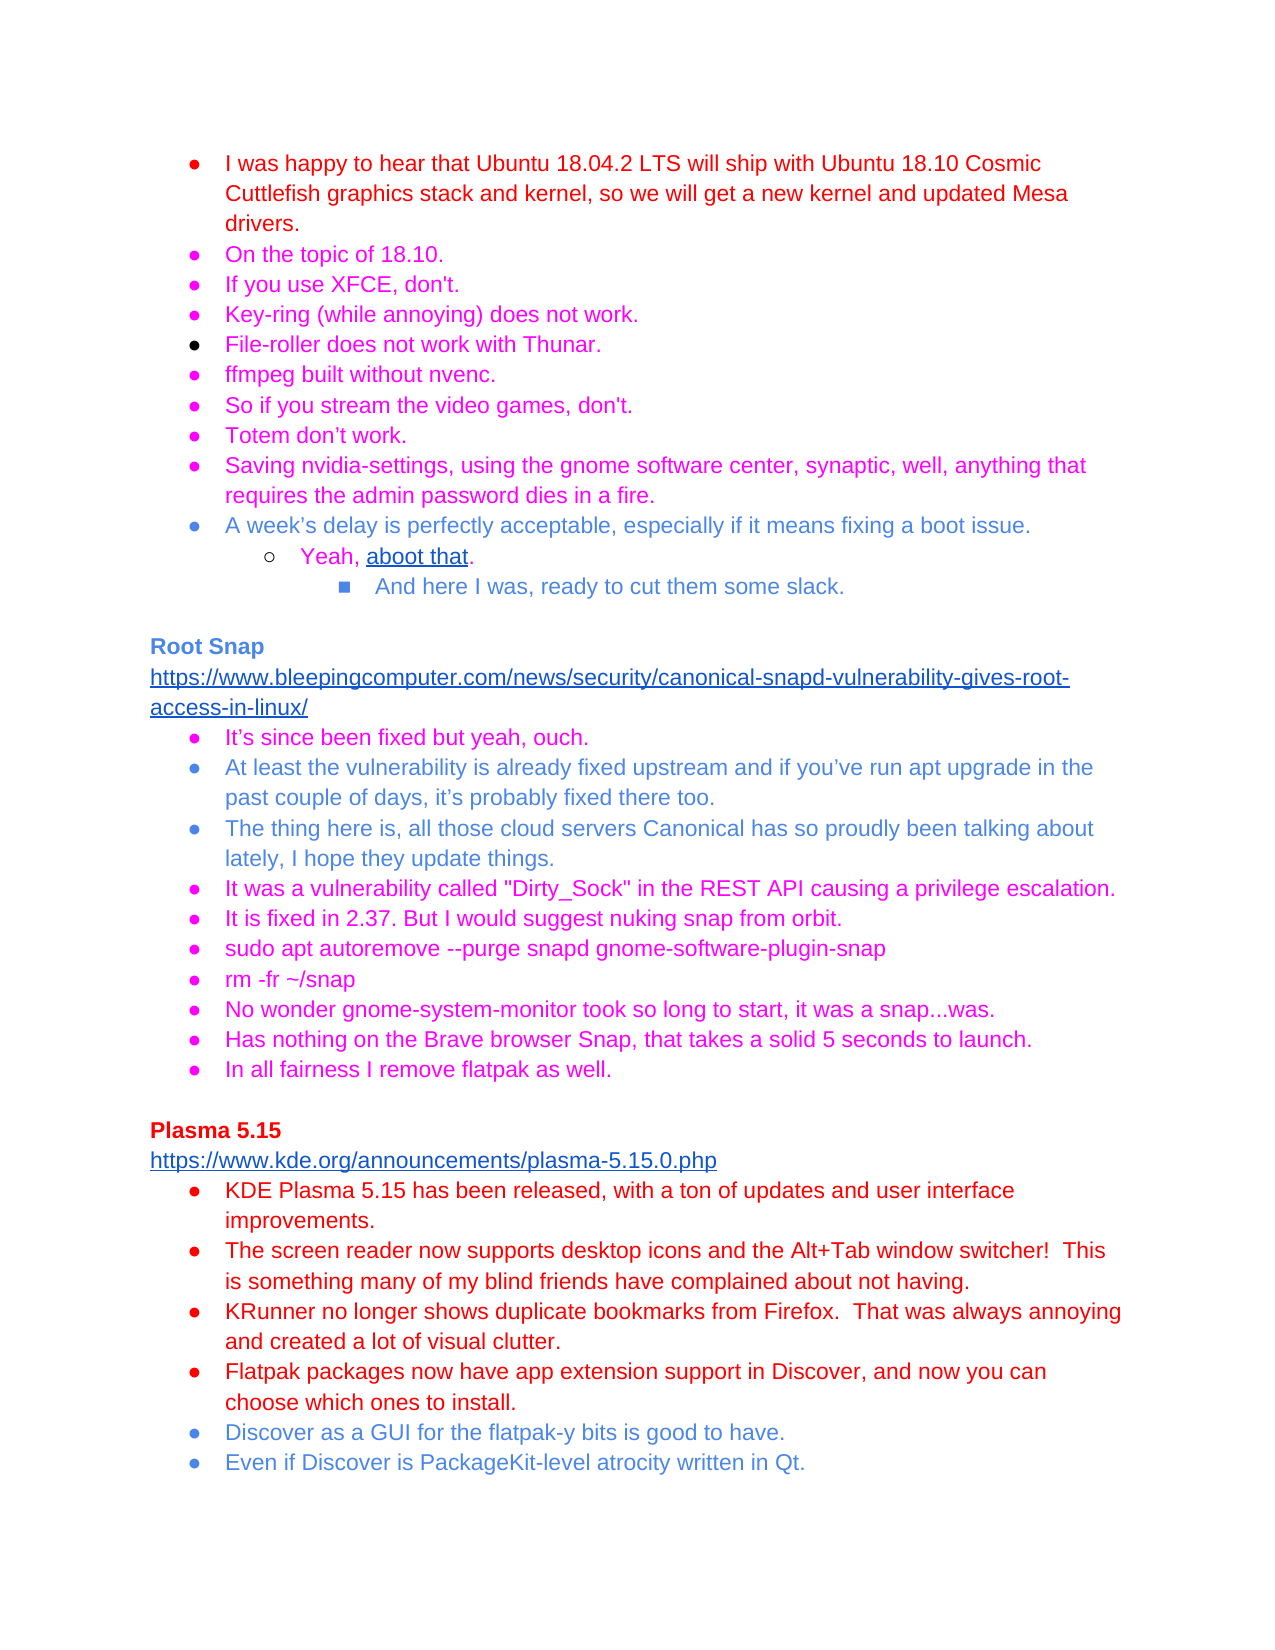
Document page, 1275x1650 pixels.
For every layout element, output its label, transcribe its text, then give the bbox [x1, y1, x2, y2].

list I was happy to hear that Ubuntu 18.04.2 LTS will ship with Ubuntu 18.10 Cosmic Cuttlefish graphics stack and kernel, so we will get a new kernel and updated Mesa drivers. [187, 150, 1125, 237]
list On the topic of 18.10. [187, 241, 1125, 267]
text https://www.kde.org/announcements/plasma-5.15.0.php [150, 1147, 1125, 1173]
list Key-ring (while annoying) does not work. [187, 301, 1125, 327]
list A week’s delay is perfectly acceptable, especially if it means fixing a boot issue. [187, 512, 1125, 539]
list Yeah, aboot that. [262, 543, 1125, 569]
list Discover as a GUI for the flatpak-y bits is good to have. [187, 1419, 1125, 1445]
list And here I was, ready to cut them some slack. [337, 573, 1125, 599]
text Root Snap [150, 633, 1125, 660]
list rm -fr ~/snap [187, 966, 1125, 992]
list It is fixed in 2.37. But I would suggest nuking snap from orbit. [187, 905, 1125, 932]
list In all fairness I remove flatpak as well. [187, 1056, 1125, 1083]
list Even if Discover is PackageKit-level atrocity written in Qt. [187, 1449, 1125, 1475]
list KDE Plasma 5.15 has been released, with a ton of updates and user interface improvements. [187, 1177, 1125, 1234]
list Has nothing on the Brave browser Snap, that takes a solid 5 seconds to launch. [187, 1026, 1125, 1052]
list No wonder gnome-system-monitor took so long to start, it was a snap...was. [187, 996, 1125, 1022]
list Flatpak packages now have app extension support in Discover, and now you can choose which ones to install. [187, 1358, 1125, 1415]
list Totem don’t work. [187, 422, 1125, 448]
text Plasma 5.15 [150, 1117, 1125, 1143]
list The thing here is, all those cloud servers Canonical has so proudly been talking about lately, I hope they update things. [187, 814, 1125, 871]
list File-roller does not work with Thunar. [187, 331, 1125, 358]
text https://www.bleepingcomputer.com/news/security/canonical-snapd-vulnerability-gives-root-access-in-linux/ [150, 663, 1125, 720]
list If you use XFCE, don't. [187, 271, 1125, 297]
list It was a vulnerability called "Dirty_Sock" in the REST API causing a privilege escalation. [187, 875, 1125, 901]
list ffmpeg built without nvenc. [187, 361, 1125, 388]
list The screen reader now supports desktop icons and the Alt+Tab window switcher! This is something many of my blind friends have complained about not having. [187, 1237, 1125, 1294]
list So if you stream the video games, don't. [187, 392, 1125, 418]
list At least the vulnerability is already fixed upstream and if you’ve run apt upgrade in the past couple of days, it’s probably fixed there too. [187, 754, 1125, 811]
list KRunner no longer shows duplicate bookmarks from Firefox. That was always annoying and created a lot of visual clutter. [187, 1298, 1125, 1354]
list Saving nvidia-settings, using the gnome software center, synaptic, well, anything that requires the admin password dies in a fire. [187, 452, 1125, 509]
list It’s since been fixed but yeah, ouch. [187, 724, 1125, 750]
list sudo apt autoremove --purge snapd gnome-software-plugin-snap [187, 935, 1125, 962]
